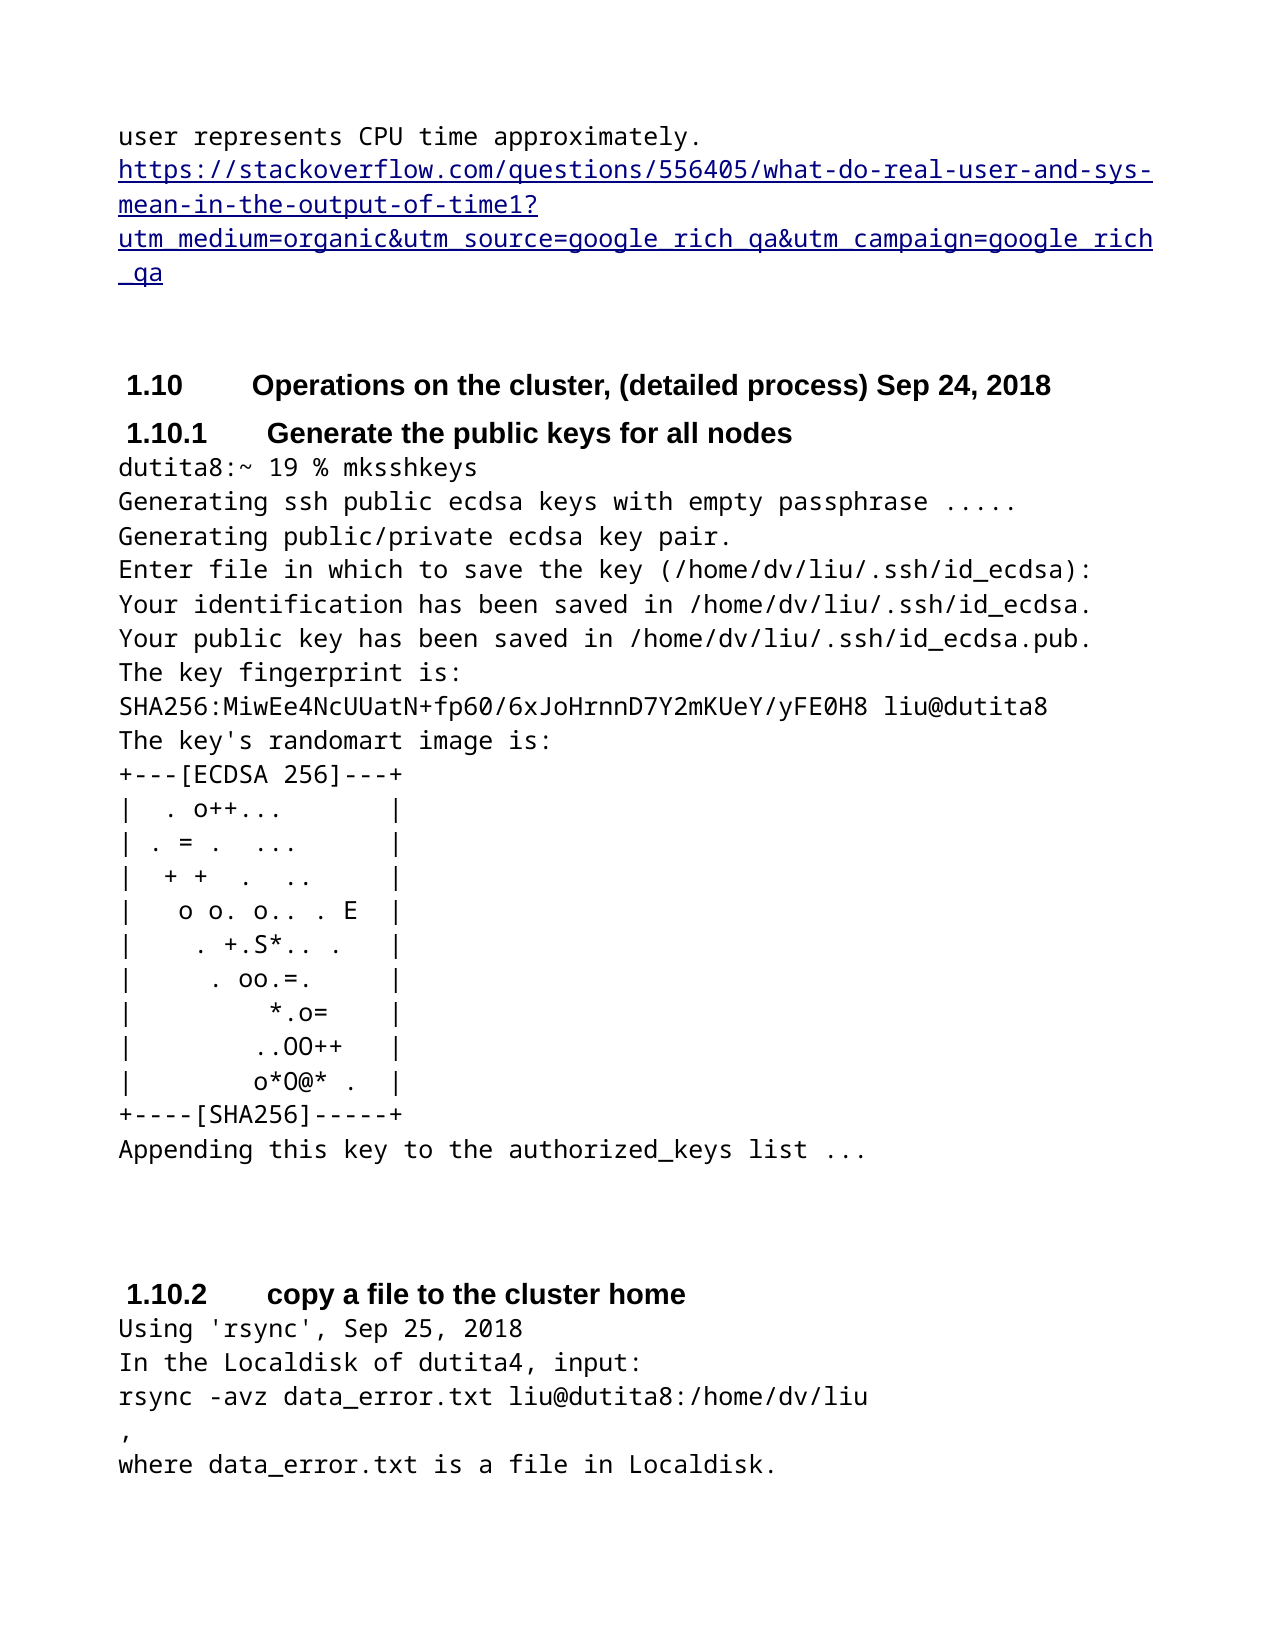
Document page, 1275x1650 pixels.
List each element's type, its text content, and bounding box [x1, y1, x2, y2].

text user represents CPU time approximately. https://stackoverflow.com/questions/556405/what-do-real-user-and-sys-mean-in-the-output-of-time1?utm_medium=organic&utm_source=google_rich_qa&utm_campaign=google_rich_qa [118, 118, 1157, 288]
text dutita8:~ 19 % mksshkeys Generating ssh public ecdsa keys with empty passphrase ..... Generating public/private ecdsa key pair. Enter file in which to save the key (/home/dv/liu/.ssh/id_ecdsa): Your identification has been saved in /home/dv/liu/.ssh/id_ecdsa. Your public key has been saved in /home/dv/liu/.ssh/id_ecdsa.pub. The key fingerprint is: SHA256:MiwEe4NcUUatN+fp60/6xJoHrnnD7Y2mKUeY/yFE0H8 liu@dutita8 The key's randomart image is: +---[ECDSA 256]---+ | . o++... | | . = . ... | | + + . .. | | o o. o.. . E | | . +.S*.. . | | . oo.=. | | *.o= | | ..OO++ | | o*O@* . | +----[SHA256]-----+ Appending this key to the authorized_keys list ... [118, 450, 1157, 1194]
text where data_error.txt is a file in Localdisk. [118, 1447, 1157, 1481]
subtitle Operations on the cluster, (detailed process) Sep 24, 2018 [118, 368, 1157, 402]
subtitle Generate the public keys for all nodes [118, 416, 1157, 450]
text Using 'rsync', Sep 25, 2018 [118, 1310, 1157, 1344]
subtitle copy a file to the cluster home [118, 1277, 1157, 1310]
text In the Localdisk of dutita4, input: [118, 1344, 1157, 1378]
text rsync -avz data_error.txt liu@dutita8:/home/dv/liu , [118, 1378, 1157, 1447]
